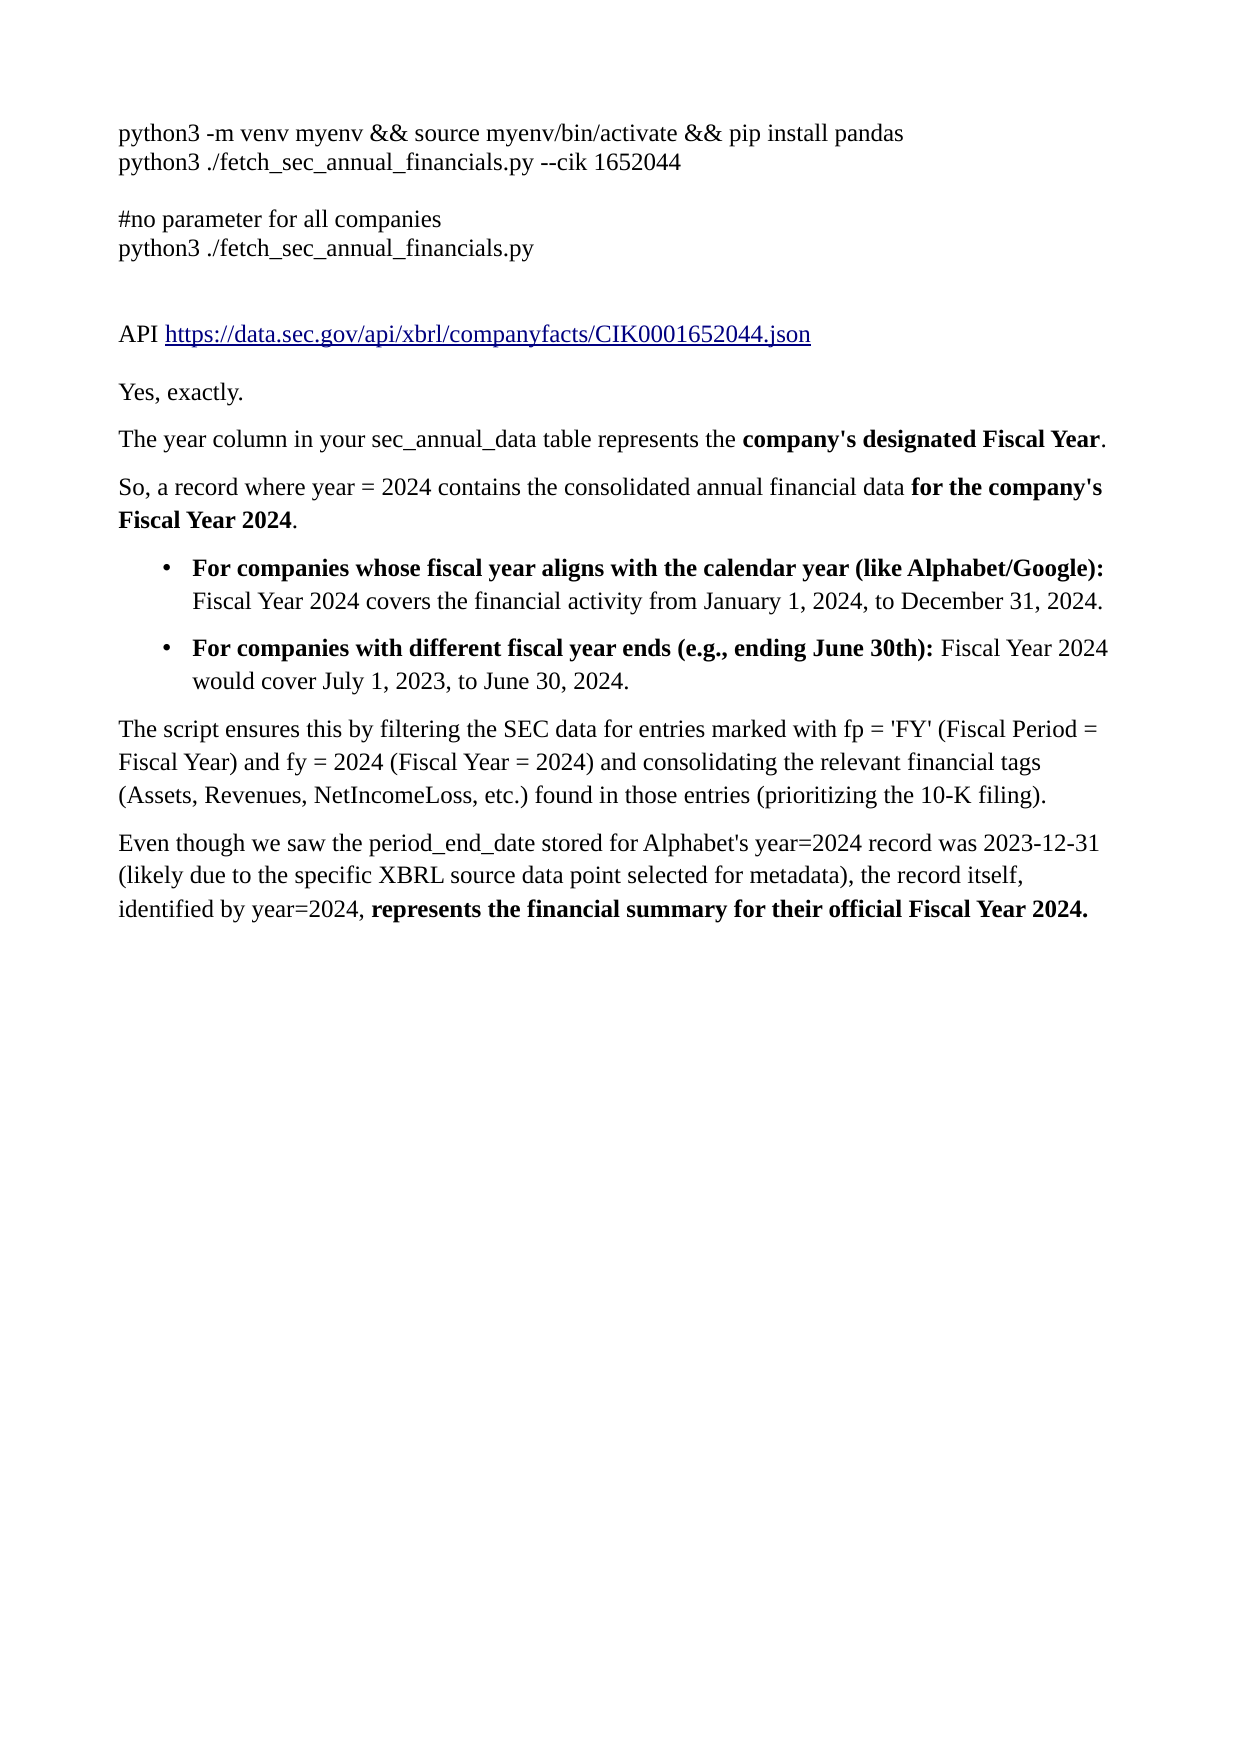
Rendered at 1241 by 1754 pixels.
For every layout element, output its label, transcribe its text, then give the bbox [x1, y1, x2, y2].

text python3 ./fetch_sec_annual_financials.py [118, 233, 1122, 262]
text The script ensures this by filtering the SEC data for entries marked with fp = 'FY' (Fiscal Period = Fiscal Year) and fy = 2024 (Fiscal Year = 2024) and consolidating the relevant financial tags (Assets, Revenues, NetIncomeLoss, etc.) found in those entries (prioritizing the 10-K filing). [118, 714, 1122, 809]
list For companies whose fiscal year aligns with the calendar year (like Alphabet/Google): Fiscal Year 2024 covers the financial activity from January 1, 2024, to December 31, 2024. [162, 553, 1122, 614]
text Yes, exactly. [118, 377, 1122, 406]
text python3 ./fetch_sec_annual_financials.py --cik 1652044 [118, 147, 1122, 176]
list For companies with different fiscal year ends (e.g., ending June 30th): Fiscal Year 2024 would cover July 1, 2023, to June 30, 2024. [162, 633, 1122, 695]
text The year column in your sec_annual_data table represents the company's designated Fiscal Year. [118, 424, 1122, 453]
text Even though we saw the period_end_date stored for Alphabet's year=2024 record was 2023-12-31 (likely due to the specific XBRL source data point selected for metadata), the record itself, identified by year=2024, represents the financial summary for their official Fiscal Year 2024. [118, 828, 1122, 922]
text So, a record where year = 2024 contains the consolidated annual financial data for the company's Fiscal Year 2024. [118, 472, 1122, 534]
text #no parameter for all companies [118, 204, 1122, 233]
text python3 -m venv myenv && source myenv/bin/activate && pip install pandas [118, 118, 1122, 147]
text API https://data.sec.gov/api/xbrl/companyfacts/CIK0001652044.json [118, 319, 1122, 348]
